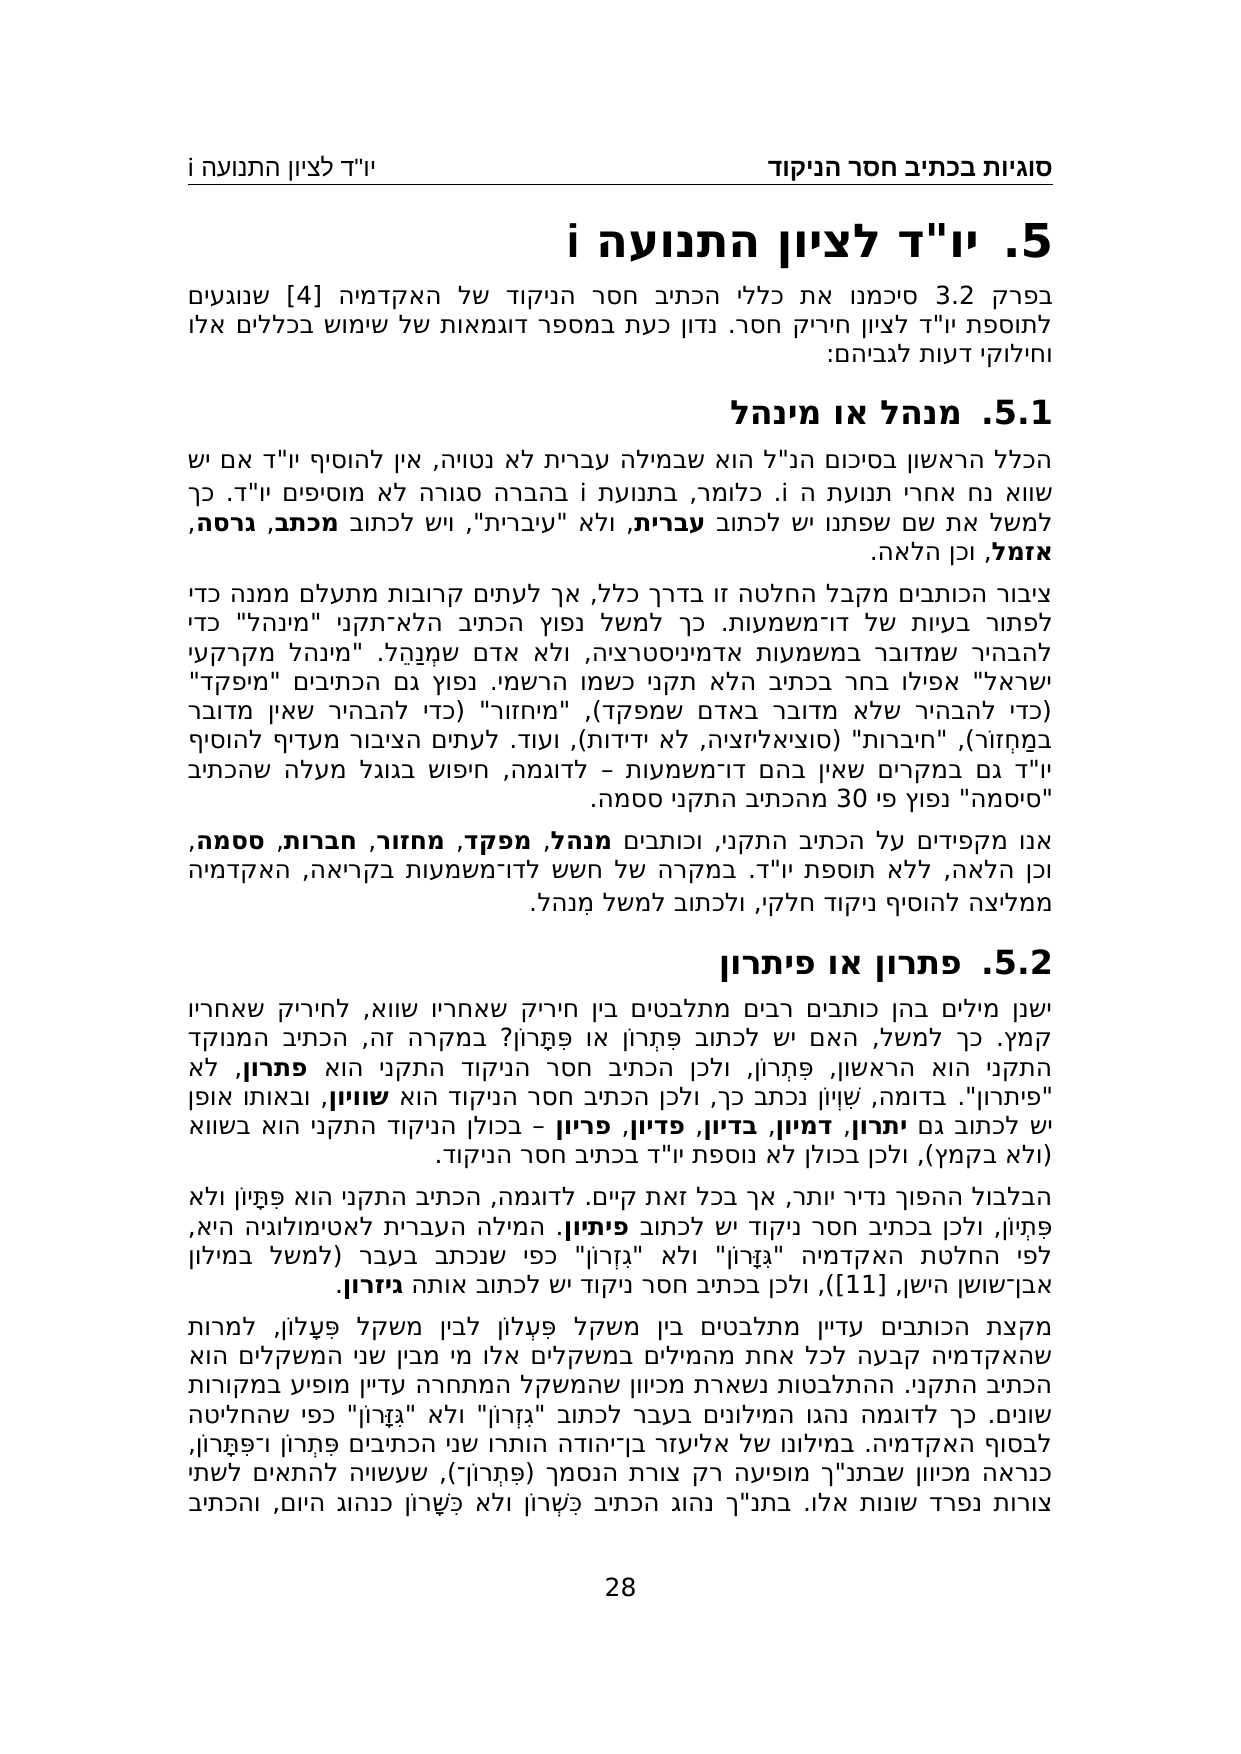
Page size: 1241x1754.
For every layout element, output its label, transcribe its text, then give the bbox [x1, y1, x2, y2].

subtitle יו"ד לציון התנועה i [187, 214, 1053, 268]
text מקצת הכותבים עדיין מתלבטים בין משקל פִּעְלוֹן לבין משקל פִּעָלוֹן, למרות שהאקדמיה קבעה לכל אחת מהמילים במשקלים אלו מי מבין שני המשקלים הוא הכתיב התקני. ההתלבטות נשארת מכיוון שהמשקל המתחרה עדיין מופיע במקורות שונים. כך לדוגמה נהגו המילונים בעבר לכתוב "גִזְרוֹן" ולא "גִּזָּרוֹן" כפי שהחליטה לבסוף האקדמיה. במילונו של אליעזר בן־יהודה הותרו שני הכתיבים פִּתְרוֹן ו־פִּתָּרוֹן, כנראה מכיוון שבתנ"ך מופיעה רק צורת הנסמך (פִּתְרוֹן־), שעשויה להתאים לשתי צורות נפרד שונות אלו. בתנ"ך נהוג הכתיב כִּשְׁרוֹן ולא כִּשָּׁרוֹן כנהוג היום, והכתיב חֶסְרוֹן ולא חִסָּרוֹן כנהוג היום. ב"החלטות האקדמיה בדקדוק" [13], סעיף 2.1.5, מופיעה ההחלטה הבאה: [187, 1312, 1053, 1517]
text ישנן מילים בהן כותבים רבים מתלבטים בין חיריק שאחריו שווא, לחיריק שאחריו קמץ. כך למשל, האם יש לכתוב פִּתְרוֹן או פִּתָּרוֹן? במקרה זה, הכתיב המנוקד התקני הוא הראשון, פִּתְרוֹן, ולכן הכתיב חסר הניקוד התקני הוא פתרון, לא "פיתרון". בדומה, שִׁוְיוֹן נכתב כך, ולכן הכתיב חסר הניקוד הוא שוויון, ובאותו אופן יש לכתוב גם יתרון, דמיון, בדיון, פדיון, פריון – בכולן הניקוד התקני הוא בשווא (ולא בקמץ), ולכן בכולן לא נוספת יו"ד בכתיב חסר הניקוד. [187, 994, 1053, 1170]
text ציבור הכותבים מקבל החלטה זו בדרך כלל, אך לעתים קרובות מתעלם ממנה כדי לפתור בעיות של דו־משמעות. כך למשל נפוץ הכתיב הלא־תקני "מינהל" כדי להבהיר שמדובר במשמעות אדמיניסטרציה, ולא אדם שמְנַהֵל. "מינהל מקרקעי ישראל" אפילו בחר בכתיב הלא תקני כשמו הרשמי. נפוץ גם הכתיבים "מיפקד" (כדי להבהיר שלא מדובר באדם שמפקד), "מיחזור" (כדי להבהיר שאין מדובר במַחְזוֹר), "חיברות" (סוציאליזציה, לא ידידות), ועוד. לעתים הציבור מעדיף להוסיף יו"ד גם במקרים שאין בהם דו־משמעות – לדוגמה, חיפוש בגוגל מעלה שהכתיב "סיסמה" נפוץ פי 30 מהכתיב התקני ססמה. [187, 579, 1053, 813]
text אנו מקפידים על הכתיב התקני, וכותבים מנהל, מפקד, מחזור, חברות, ססמה, וכן הלאה, ללא תוספת יו"ד. במקרה של חשש לדו־משמעות בקריאה, האקדמיה ממליצה להוסיף ניקוד חלקי, ולכתוב למשל מִנהל. [187, 826, 1053, 918]
subtitle מנהל או מינהל [187, 394, 1053, 432]
subtitle פתרון או פיתרון [187, 943, 1053, 982]
text הכלל הראשון בסיכום הנ"ל הוא שבמילה עברית לא נטויה, אין להוסיף יו"ד אם יש שווא נח אחרי תנועת ה i. כלומר, בתנועת i בהברה סגורה לא מוסיפים יו"ד. כך למשל את שם שפתנו יש לכתוב עברית, ולא "עיברית", ויש לכתוב מכתב, גרסה, אזמל, וכן הלאה. [187, 445, 1053, 567]
text הבלבול ההפוך נדיר יותר, אך בכל זאת קיים. לדוגמה, הכתיב התקני הוא פִּתָּיוֹן ולא פִּתְיוֹן, ולכן בכתיב חסר ניקוד יש לכתוב פיתיון. המילה העברית לאטימולוגיה היא, לפי החלטת האקדמיה "גִּזָּרוֹן" ולא "גִזְרוֹן" כפי שנכתב בעבר (למשל במילון אבן־שושן הישן, [11]), ולכן בכתיב חסר ניקוד יש לכתוב אותה גיזרון. [187, 1182, 1053, 1299]
text בפרק 3.2 סיכמנו את כללי הכתיב חסר הניקוד של האקדמיה [4] שנוגעים לתוספת יו"ד לציון חיריק חסר. נדון כעת במספר דוגמאות של שימוש בכללים אלו וחילוקי דעות לגביהם: [187, 281, 1053, 369]
